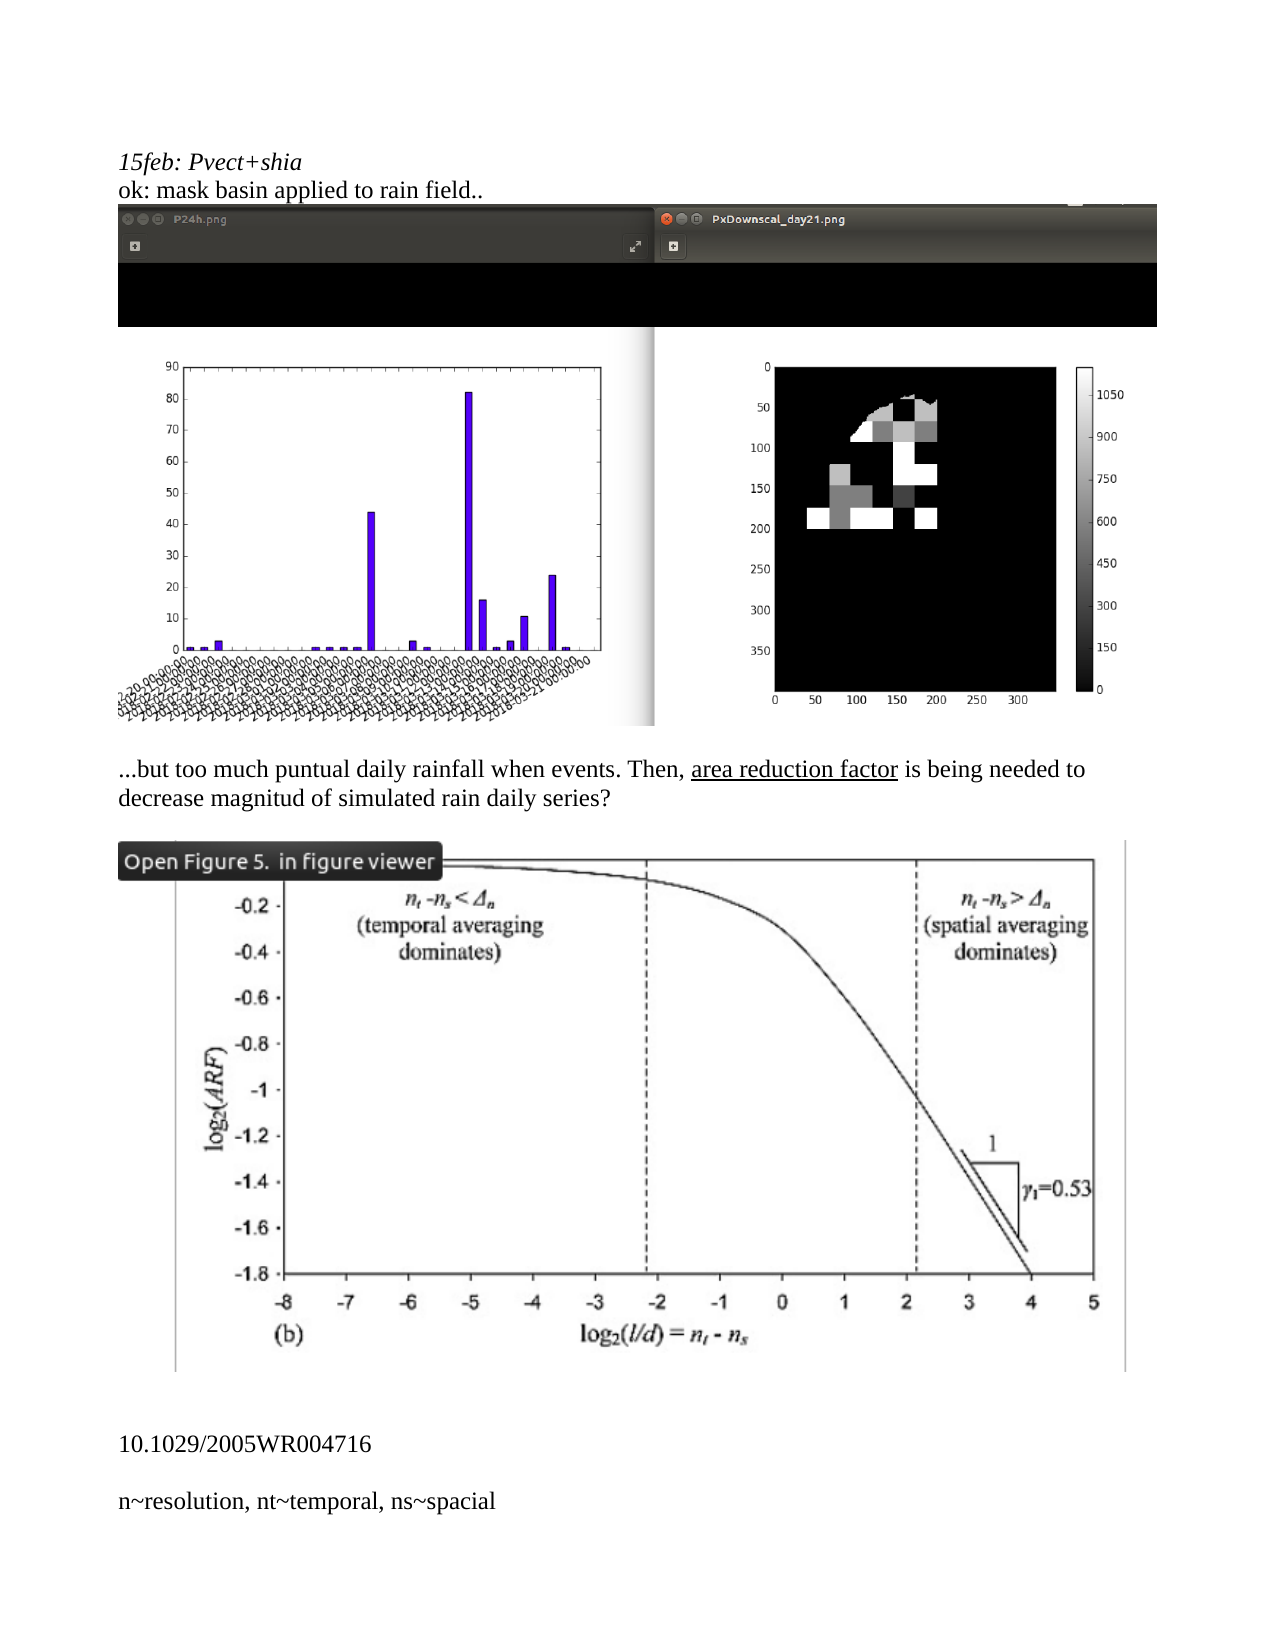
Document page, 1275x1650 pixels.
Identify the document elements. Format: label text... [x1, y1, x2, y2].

picture [118, 204, 1157, 726]
text 10.1029/2005WR004716 [118, 1429, 1157, 1458]
text 15feb: Pvect+shia [118, 147, 1157, 176]
text ok: mask basin applied to rain field.. [118, 176, 1157, 204]
text ...but too much puntual daily rainfall when events. Then, area reduction factor is being needed to decrease magnitud of simulated rain daily series? [118, 754, 1157, 812]
text n~resolution, nt~temporal, ns~spacial [118, 1486, 1157, 1515]
picture [118, 840, 1157, 1372]
